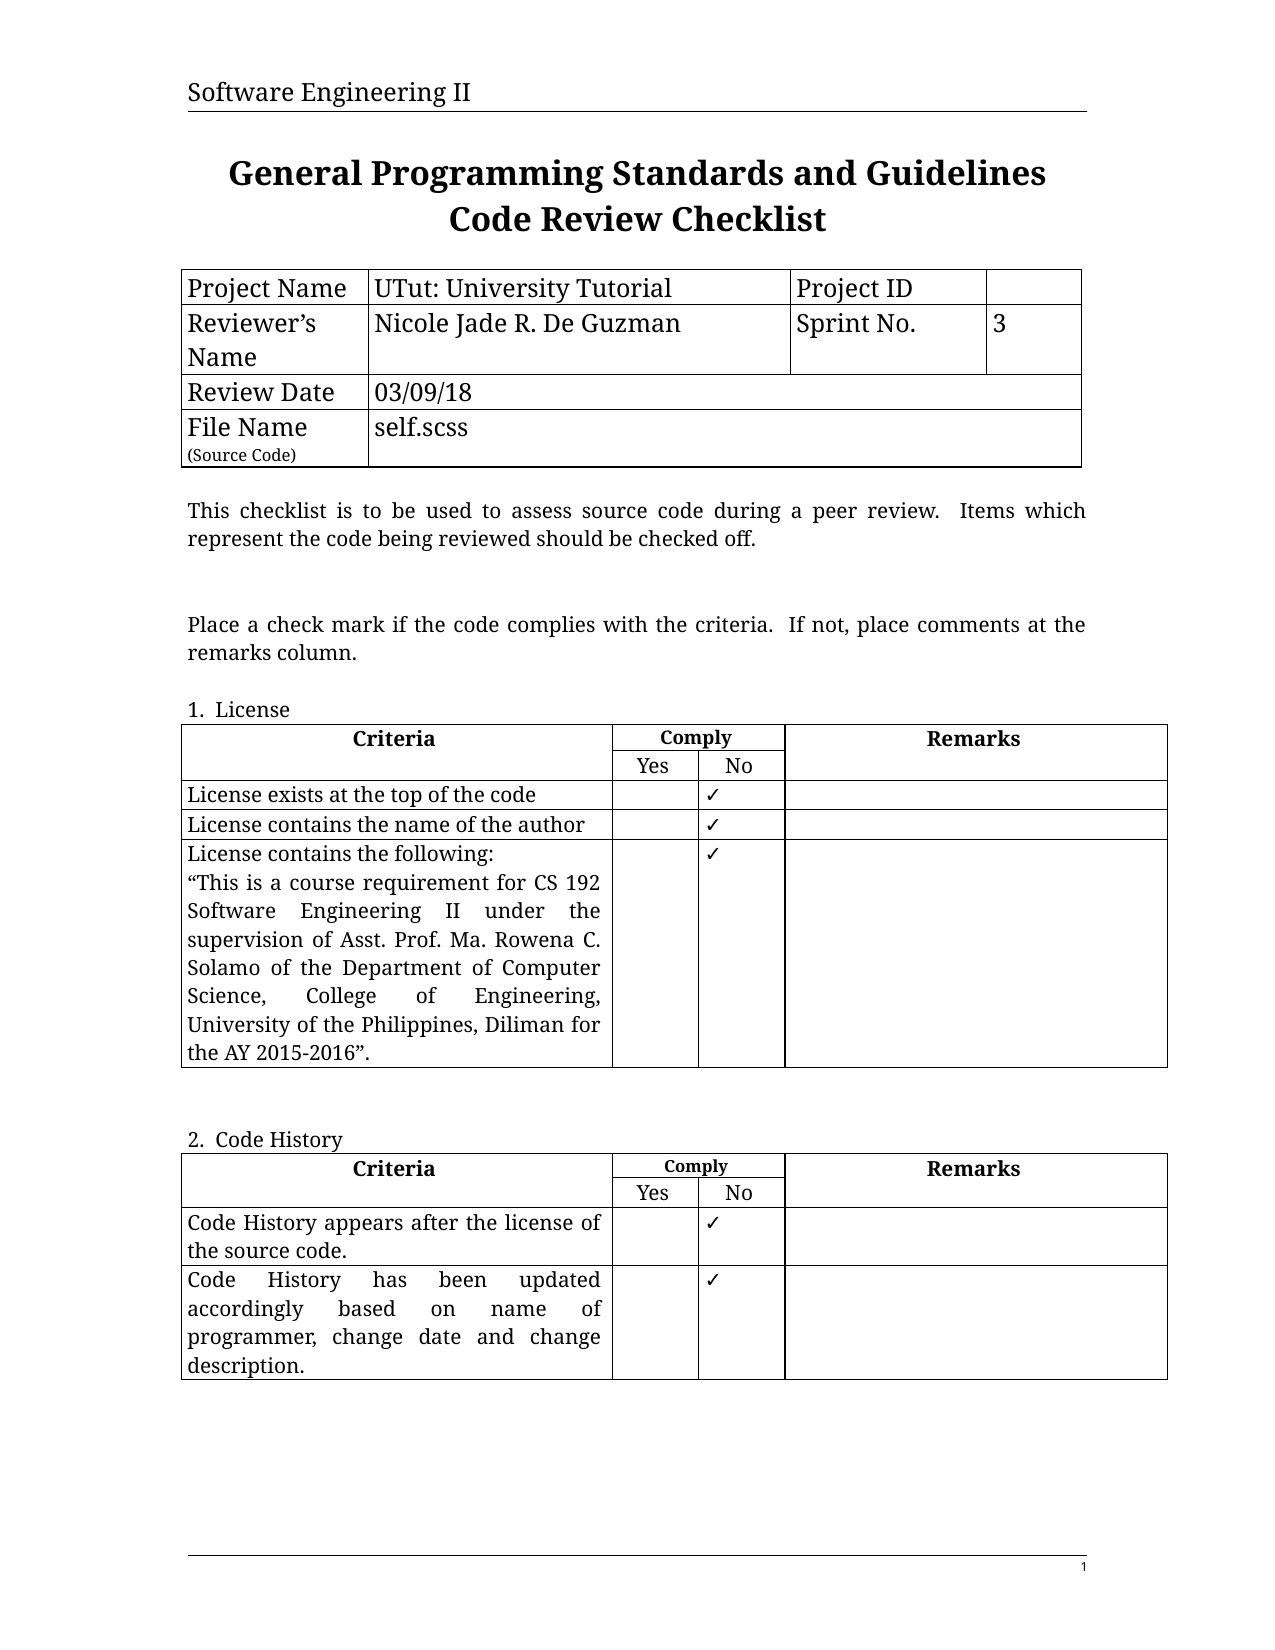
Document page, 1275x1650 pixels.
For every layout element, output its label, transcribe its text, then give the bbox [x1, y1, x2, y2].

table_cell [613, 1266, 698, 1379]
table_cell Reviewer’s Name [182, 305, 187, 373]
table_cell No [699, 1178, 704, 1207]
table_cell [613, 1208, 698, 1264]
table_header [987, 270, 992, 304]
table_cell Yes [613, 751, 618, 779]
table_header Criteria [182, 1154, 612, 1207]
table_cell ✓ [699, 1208, 784, 1264]
text Place a check mark if the code complies with the criteria. If not, place comments at the remarks column. [187, 610, 1087, 667]
table_header Criteria [182, 725, 612, 779]
table_cell Yes [687, 1178, 698, 1207]
table_header Remarks [786, 1154, 1167, 1207]
table_cell [786, 781, 791, 809]
table_header Project ID [976, 270, 986, 304]
table_cell No [774, 751, 784, 779]
table_cell ✓ [774, 781, 784, 809]
table_cell Yes [613, 1178, 618, 1207]
table_cell ✓ [699, 1266, 784, 1379]
table_header Comply [774, 1154, 784, 1177]
table_cell [613, 810, 618, 838]
table_cell ✓ [699, 781, 704, 809]
table_cell 3 [987, 305, 1081, 373]
table_cell Reviewer’s Name [357, 305, 368, 373]
text This checklist is to be used to assess source code during a peer review. Items which represent the code being reviewed should be checked off. [187, 496, 1087, 553]
table_cell 03/09/18 [369, 375, 374, 409]
table_header [1070, 270, 1081, 304]
table_cell ✓ [774, 810, 784, 838]
table_cell Sprint No. [791, 305, 986, 373]
text 2. Code History [187, 1125, 1087, 1153]
table_cell Review Date [357, 375, 368, 409]
table_cell No [774, 1178, 784, 1207]
table_cell [786, 810, 791, 838]
table_header Remarks [786, 725, 1167, 779]
table_cell File Name (Source Code) [357, 410, 368, 466]
table_cell [786, 840, 1167, 1067]
table_cell [1156, 810, 1167, 838]
table_cell self.scss [369, 410, 1081, 466]
table_cell [613, 840, 698, 1067]
table_header Project Name [357, 270, 368, 304]
table_cell ✓ [699, 810, 704, 838]
table_cell [687, 810, 698, 838]
text General Programming Standards and Guidelines Code Review Checklist [187, 150, 1087, 241]
table_cell 03/09/18 [1070, 375, 1081, 409]
text 1. License [187, 695, 1087, 723]
table_cell No [699, 751, 704, 779]
table_cell [786, 1266, 1167, 1379]
table_cell Yes [687, 751, 698, 779]
table_cell [687, 781, 698, 809]
table_cell [1156, 781, 1167, 809]
table_cell [786, 1208, 1167, 1264]
table_cell [613, 781, 618, 809]
table_cell ✓ [699, 840, 784, 1067]
table_cell Nicole Jade R. De Guzman [369, 305, 790, 373]
table_header Comply [613, 725, 618, 750]
table_header Comply [774, 725, 784, 750]
